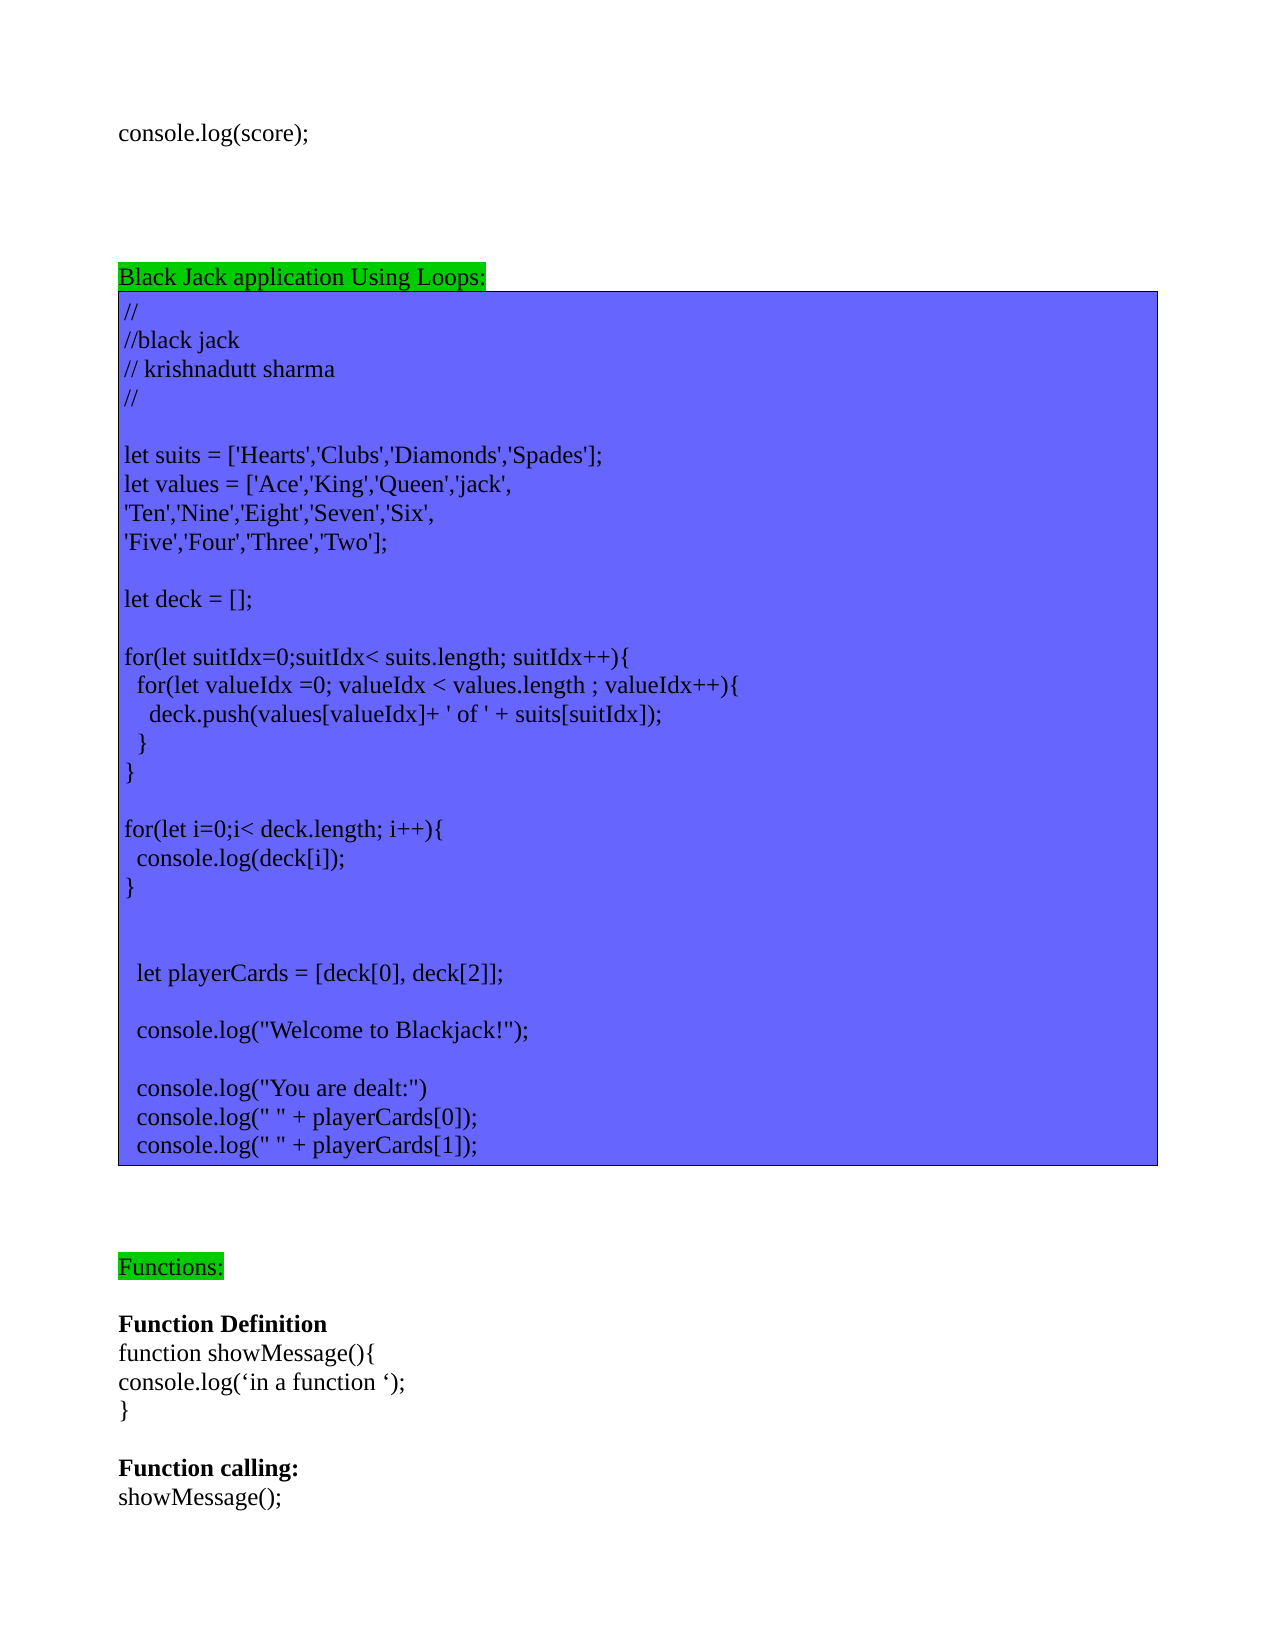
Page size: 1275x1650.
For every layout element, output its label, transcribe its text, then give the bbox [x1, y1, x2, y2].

text function showMessage(){ [118, 1338, 1157, 1367]
text showMessage(); [118, 1482, 1157, 1510]
text Functions: [118, 1252, 1157, 1280]
text console.log(score); [118, 118, 1157, 147]
text Function Definition [118, 1309, 1157, 1338]
text console.log(‘in a function ‘); [118, 1367, 1157, 1395]
text } [118, 1395, 1157, 1424]
table_header // //black jack // krishnadutt sharma // let suits = ['Hearts','Clubs','Diamonds','Spades']; let values = ['Ace','King','Queen','jack', 'Ten','Nine','Eight','Seven','Six', 'Five','Four','Three','Two']; let deck = []; for(let suitIdx=0;suitIdx< suits.length; suitIdx++){ for(let valueIdx =0; valueIdx < values.length ; valueIdx++){ deck.push(values[valueIdx]+ ' of ' + suits[suitIdx]); } } for(let i=0;i< deck.length; i++){ console.log(deck[i]); } let playerCards = [deck[0], deck[2]]; console.log("Welcome to Blackjack!"); console.log("You are dealt:") console.log(" " + playerCards[0]); console.log(" " + playerCards[1]); [119, 292, 1157, 1165]
text Black Jack application Using Loops: [118, 262, 1157, 291]
text Function calling: [118, 1453, 1157, 1482]
